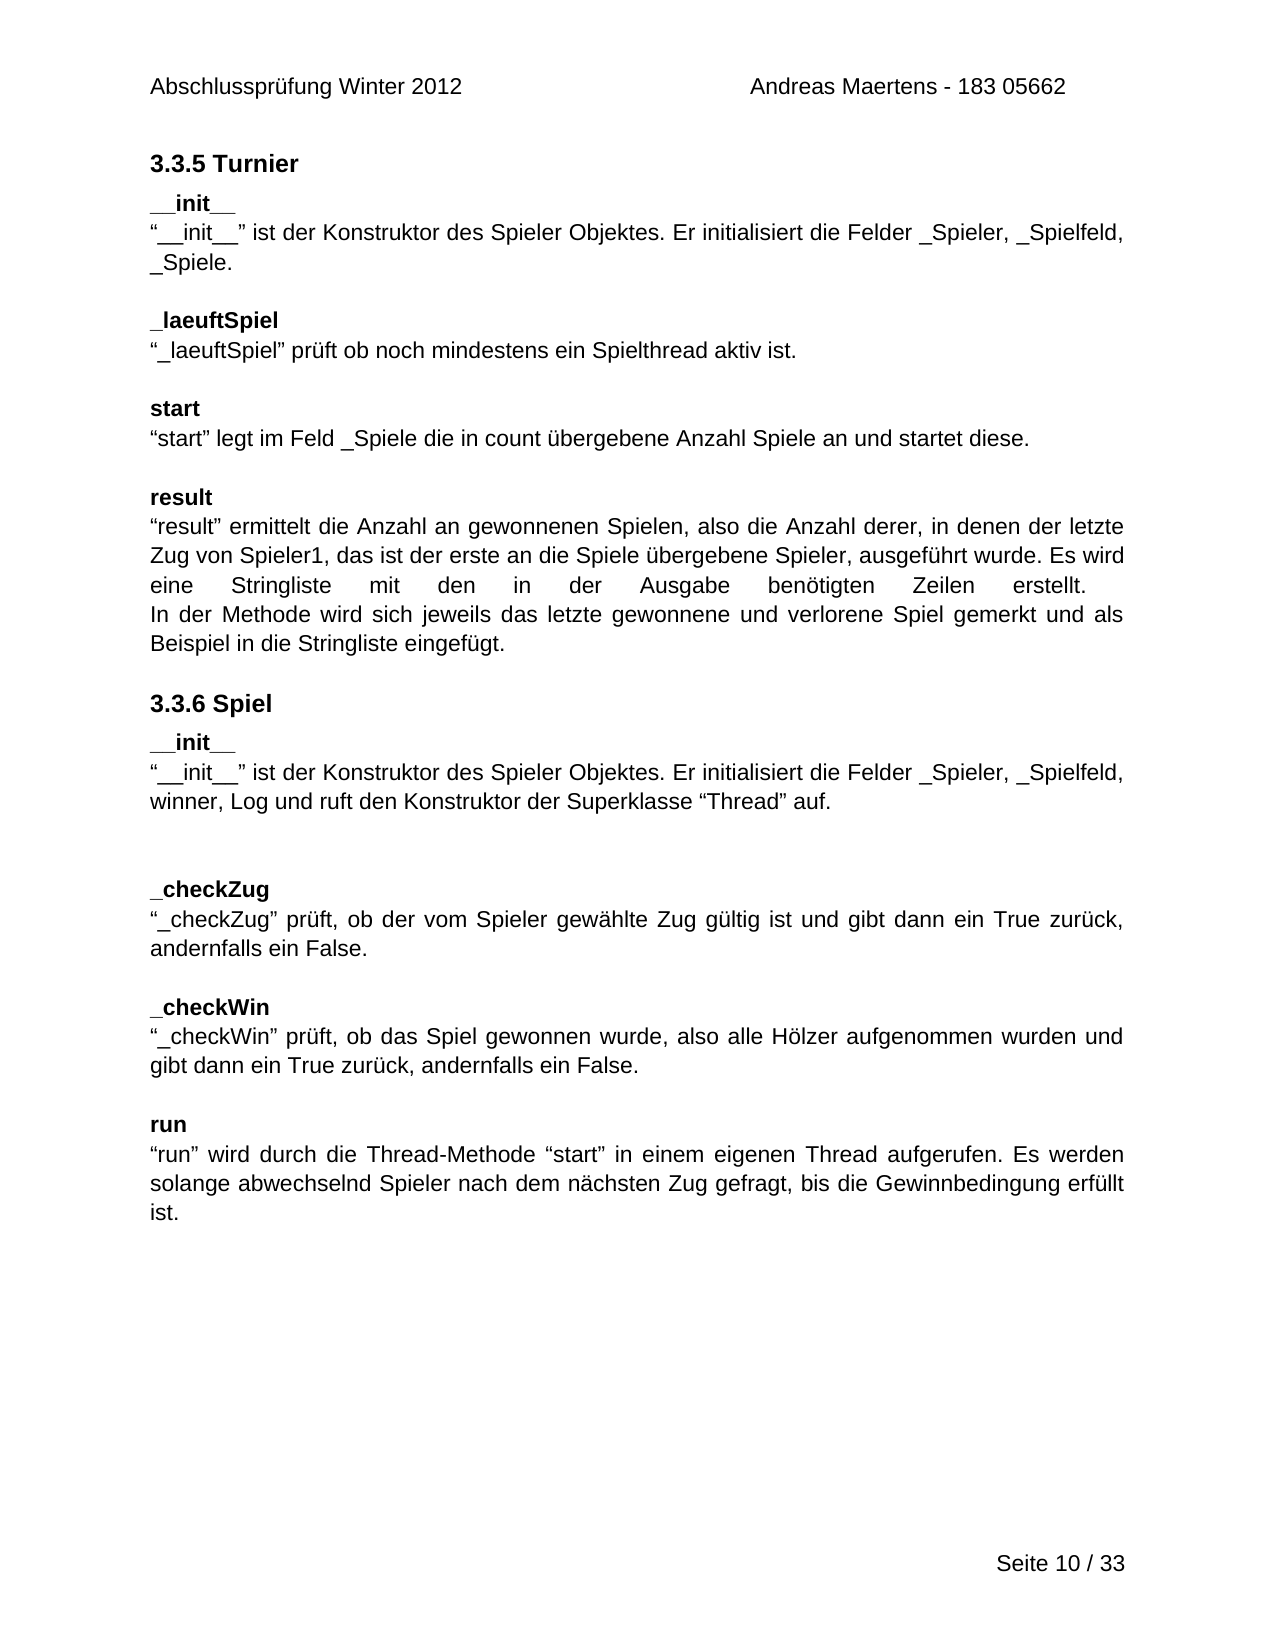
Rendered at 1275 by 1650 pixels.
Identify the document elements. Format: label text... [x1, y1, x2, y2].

text _checkWin [150, 994, 1125, 1020]
text “_laeuftSpiel” prüft ob noch mindestens ein Spielthread aktiv ist. [150, 337, 1125, 363]
text __init__ [150, 190, 1125, 216]
text result [150, 484, 1125, 510]
text _laeuftSpiel [150, 308, 1125, 333]
text run [150, 1112, 1125, 1137]
text _checkZug [150, 877, 1125, 902]
text “__init__” ist der Konstruktor des Spieler Objektes. Er initialisiert die Felder _Spieler, _Spielfeld, winner, Log und ruft den Konstruktor der Superklasse “Thread” auf. [150, 759, 1125, 814]
text “result” ermittelt die Anzahl an gewonnenen Spielen, also die Anzahl derer, in denen der letzte Zug von Spieler1, das ist der erste an die Spiele übergebene Spieler, ausgeführt wurde. Es wird eine Stringliste mit den in der Ausgabe benötigten Zeilen erstellt. In der Methode wird sich jeweils das letzte gewonnene und verlorene Spiel gemerkt und als Beispiel in die Stringliste eingefügt. [150, 513, 1125, 657]
text “run” wird durch die Thread-Methode “start” in einem eigenen Thread aufgerufen. Es werden solange abwechselnd Spieler nach dem nächsten Zug gefragt, bis die Gewinnbedingung erfüllt ist. [150, 1141, 1125, 1226]
text “start” legt im Feld _Spiele die in count übergebene Anzahl Spiele an und startet diese. [150, 425, 1125, 451]
subtitle 3.3.5 Turnier [150, 150, 1125, 178]
text start [150, 396, 1125, 422]
text “__init__” ist der Konstruktor des Spieler Objektes. Er initialisiert die Felder _Spieler, _Spielfeld, _Spiele. [150, 220, 1125, 275]
text “_checkWin” prüft, ob das Spiel gewonnen wurde, also alle Hölzer aufgenommen wurden und gibt dann ein True zurück, andernfalls ein False. [150, 1024, 1125, 1079]
subtitle 3.3.6 Spiel [150, 689, 1125, 717]
text __init__ [150, 730, 1125, 756]
text “_checkZug” prüft, ob der vom Spieler gewählte Zug gültig ist und gibt dann ein True zurück, andernfalls ein False. [150, 906, 1125, 961]
